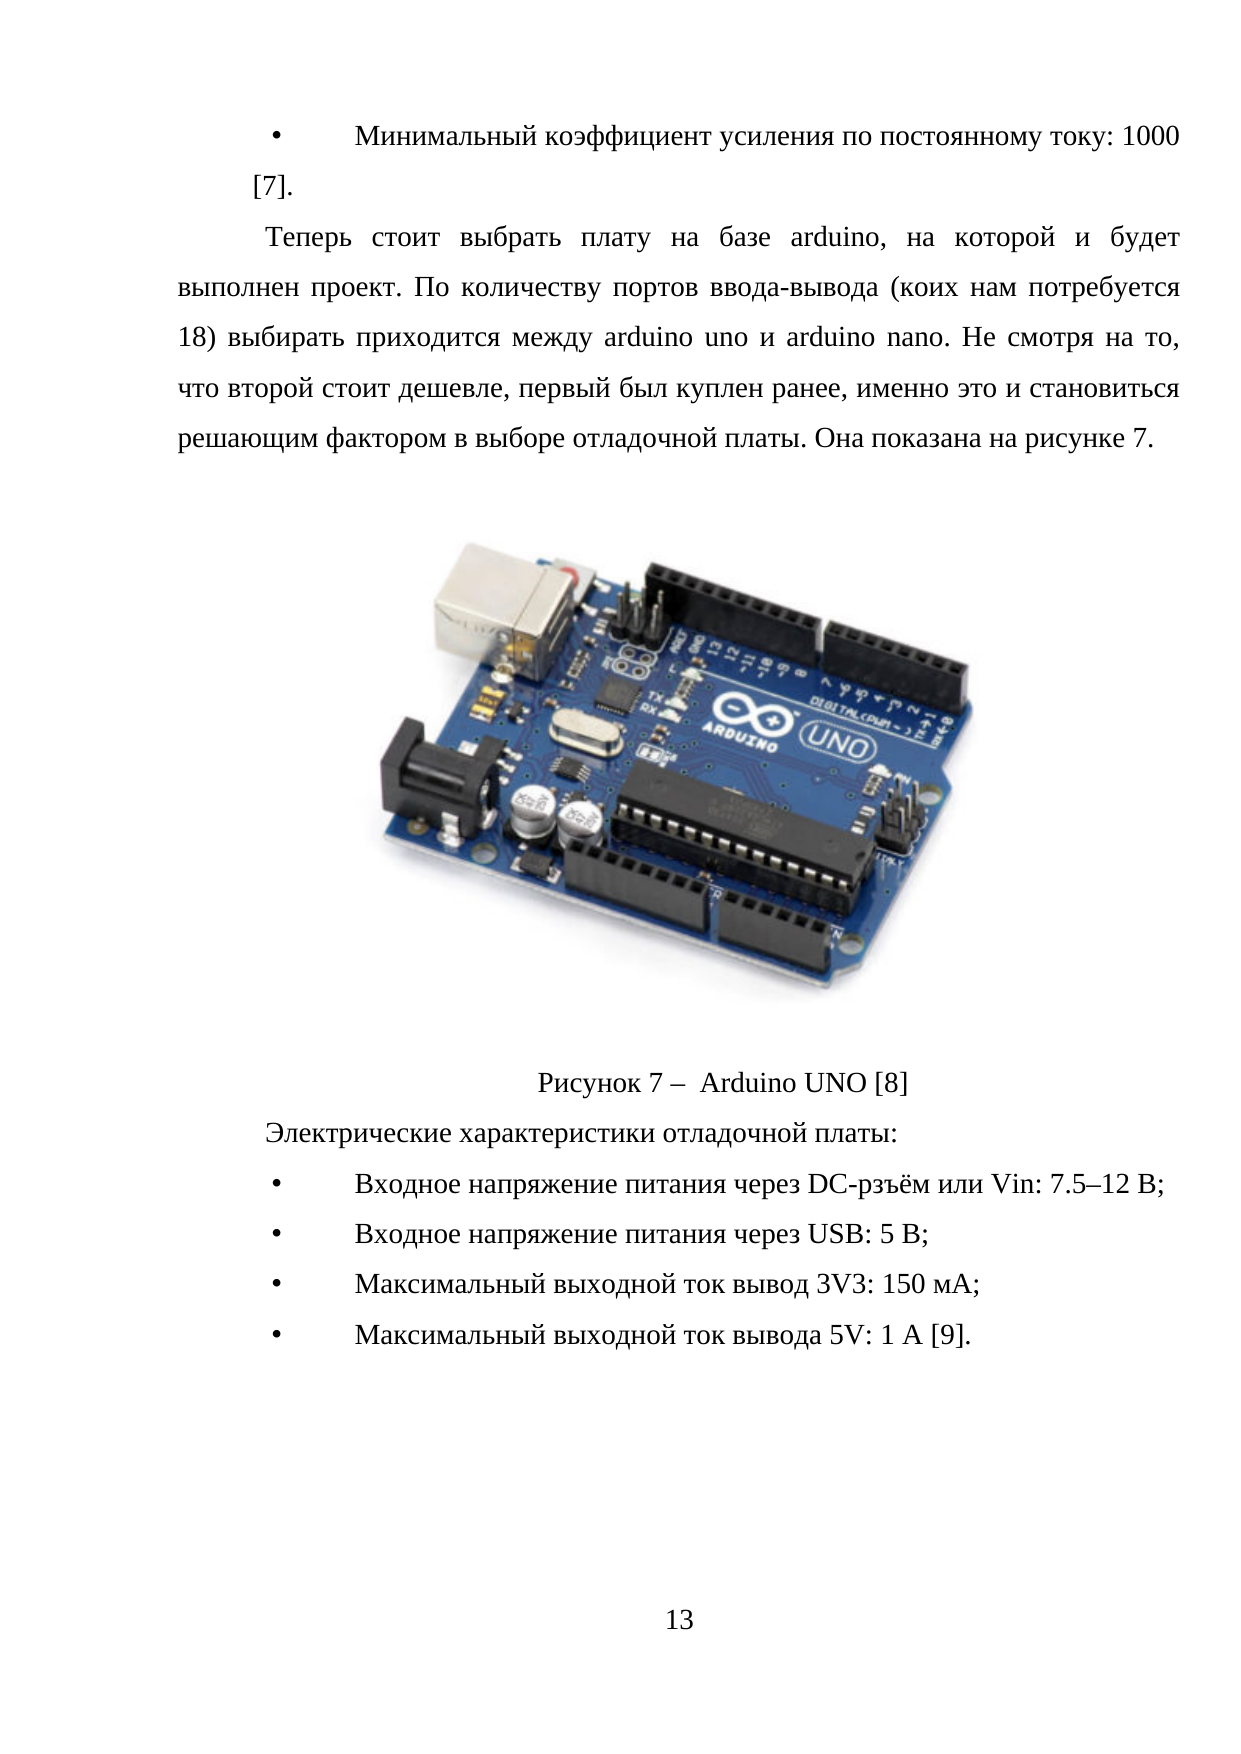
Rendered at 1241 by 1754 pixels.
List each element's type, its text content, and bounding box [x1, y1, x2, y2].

list Минимальный коэффициент усиления по постоянному току: 1000 [7]. [252, 118, 1181, 202]
list Максимальный выходной ток вывода 5V: 1 А [9]. [252, 1317, 1181, 1351]
list Входное напряжение питания через DC-рзъём или Vin: 7.5–12 В; [252, 1166, 1181, 1199]
text Рисунок 7 – Arduino UNO [8] [177, 1024, 1181, 1099]
list Максимальный выходной ток вывод 3V3: 150 мА; [252, 1267, 1181, 1300]
list Входное напряжение питания через USB: 5 В; [252, 1216, 1181, 1250]
picture [354, 483, 1005, 1032]
text Электрические характеристики отладочной платы: [177, 1115, 1181, 1149]
text Теперь стоит выбрать плату на базе arduino, на которой и будет выполнен проект. По количеству портов ввода-вывода (коих нам потребуется 18) выбирать приходится между arduino uno и arduino nano. Не смотря на то, что второй стоит дешевле, первый был куплен ранее, именно это и становиться решающим фактором в выборе отладочной платы. Она показана на рисунке 7. [177, 219, 1181, 454]
